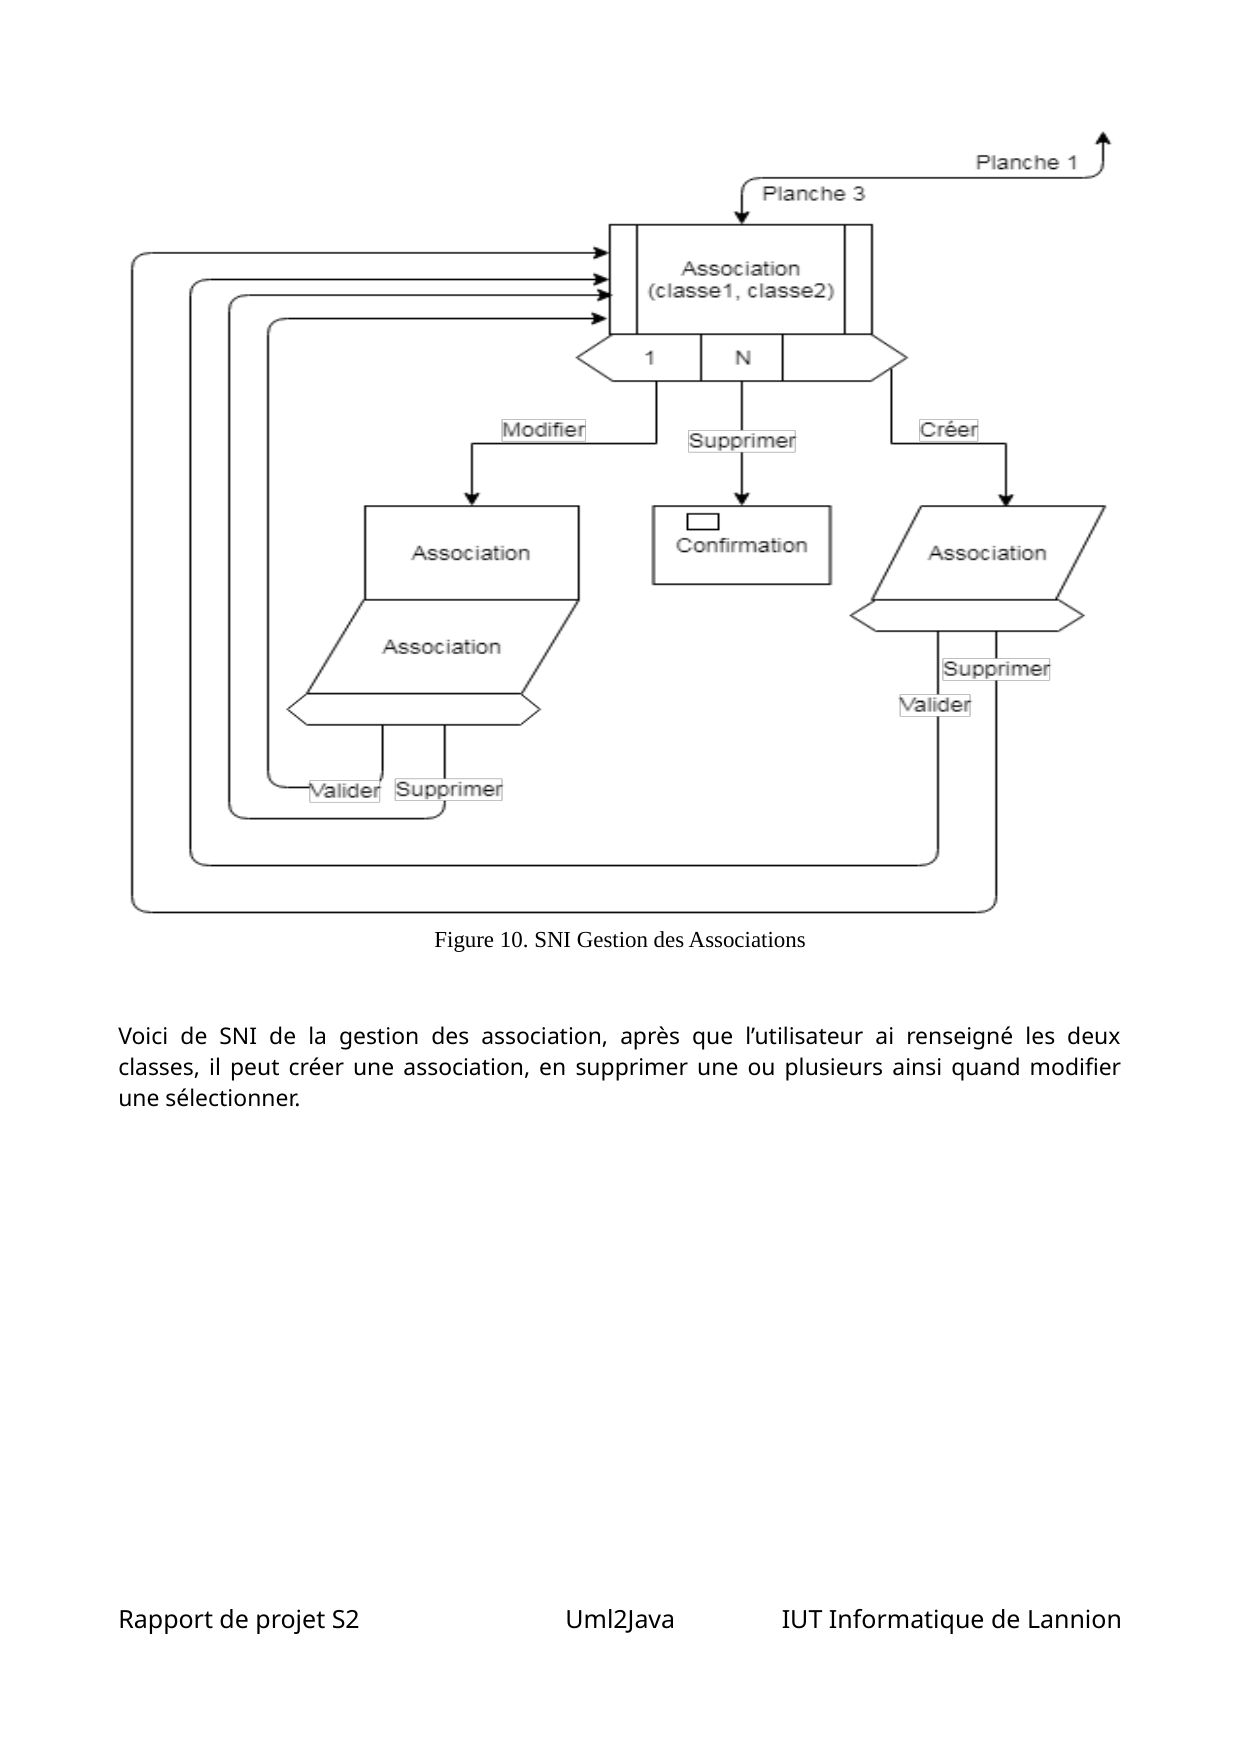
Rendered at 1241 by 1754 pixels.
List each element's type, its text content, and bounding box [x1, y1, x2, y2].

text Voici de SNI de la gestion des association, après que l’utilisateur ai renseigné les deux classes, il peut créer une association, en supprimer une ou plusieurs ainsi quand modifier une sélectionner. [118, 1020, 1122, 1113]
picture [118, 118, 1122, 926]
